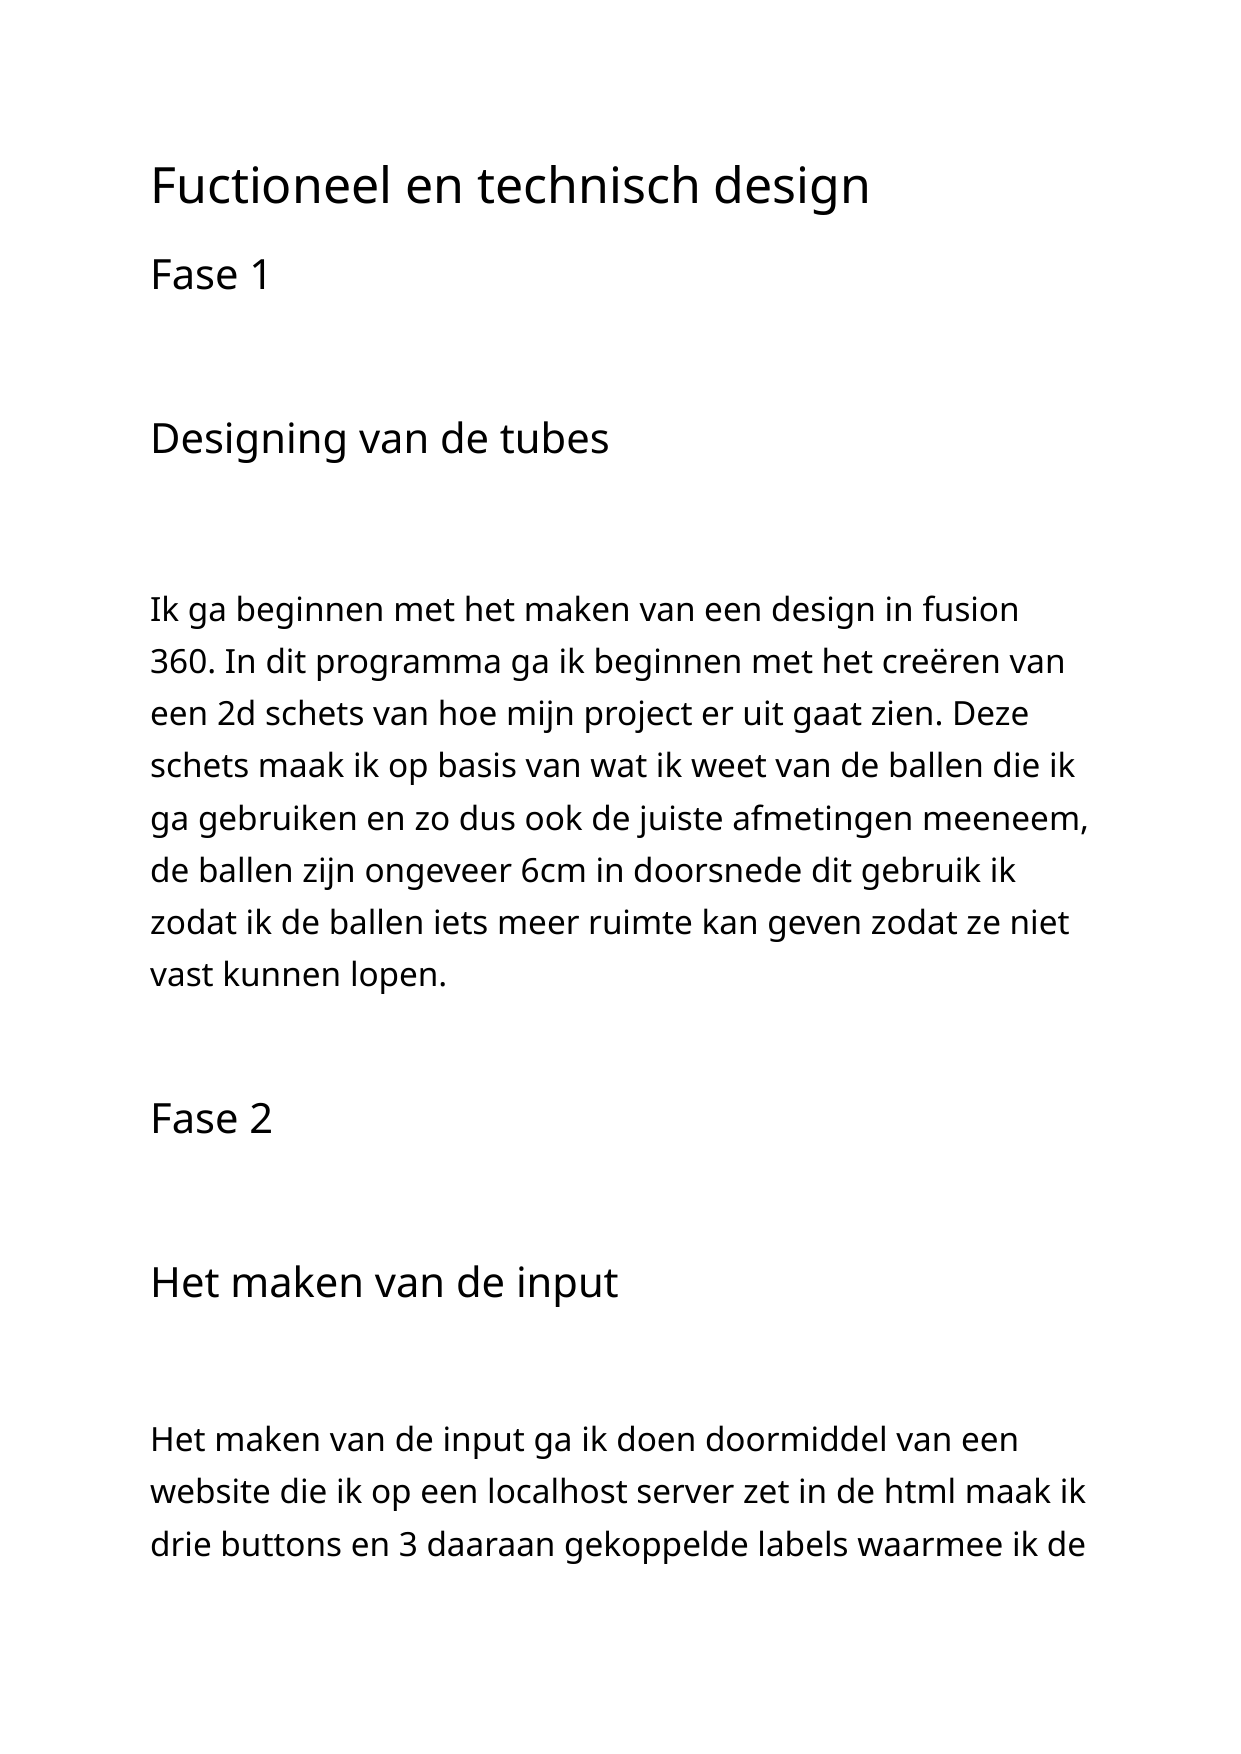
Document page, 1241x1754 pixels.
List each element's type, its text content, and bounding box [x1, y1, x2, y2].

text Designing van de tubes [150, 409, 1090, 466]
text Het maken van de input [150, 1252, 1090, 1309]
text Fase 2 [150, 1089, 1090, 1145]
text Fase 1 [150, 245, 1090, 302]
text Het maken van de input ga ik doen doormiddel van een website die ik op een localhost server zet in de html maak ik drie buttons en 3 daaraan gekoppelde labels waarmee ik de [150, 1416, 1090, 1566]
text Fuctioneel en technisch design [150, 150, 1090, 218]
text Ik ga beginnen met het maken van een design in fusion 360. In dit programma ga ik beginnen met het creëren van een 2d schets van hoe mijn project er uit gaat zien. Deze schets maak ik op basis van wat ik weet van de ballen die ik ga gebruiken en zo dus ook de juiste afmetingen meeneem, de ballen zijn ongeveer 6cm in doorsnede dit gebruik ik zodat ik de ballen iets meer ruimte kan geven zodat ze niet vast kunnen lopen. [150, 586, 1090, 996]
